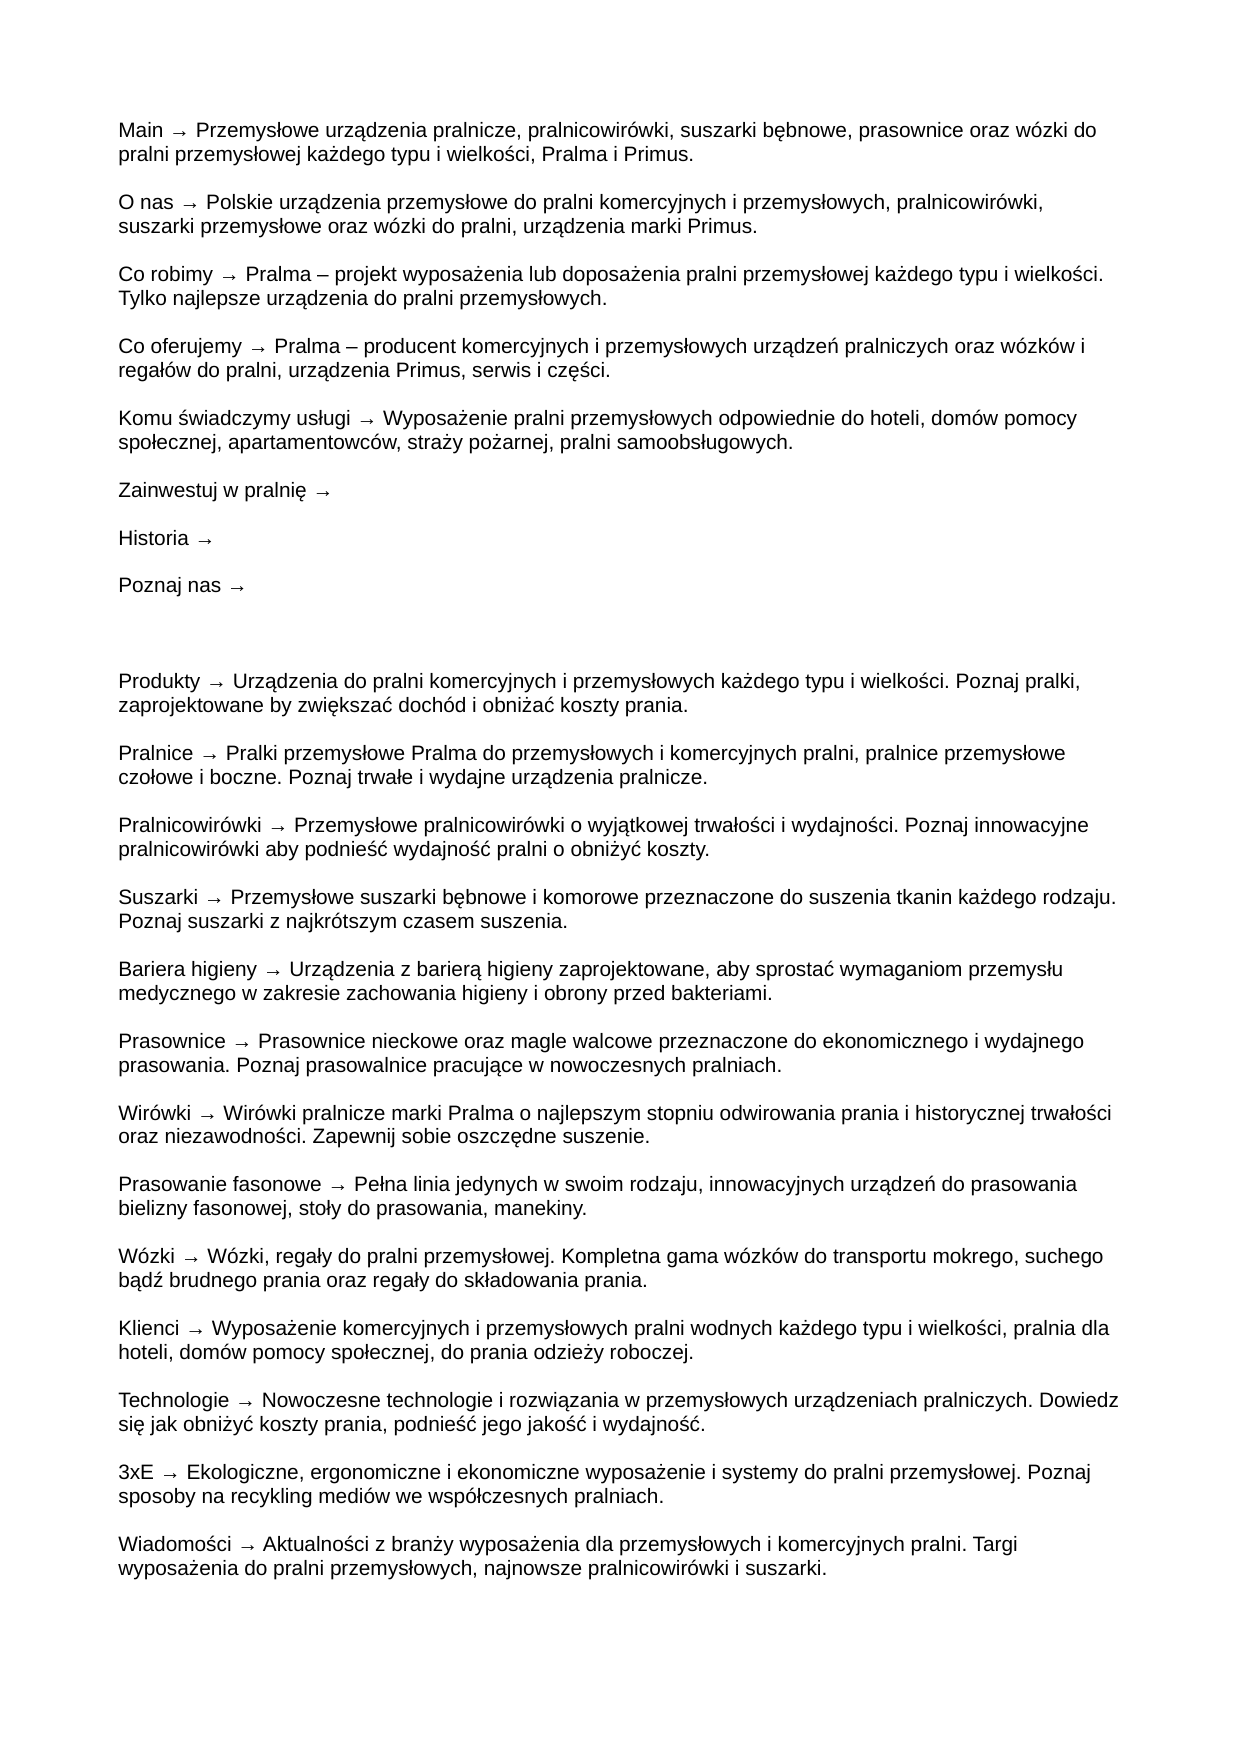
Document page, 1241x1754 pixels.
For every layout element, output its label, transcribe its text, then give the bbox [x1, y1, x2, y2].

text Technologie → Nowoczesne technologie i rozwiązania w przemysłowych urządzeniach pralniczych. Dowiedz się jak obniżyć koszty prania, podnieść jego jakość i wydajność. [118, 1388, 1122, 1436]
text Zainwestuj w pralnię → [118, 477, 1122, 501]
text Historia → [118, 525, 1122, 549]
text Produkty → Urządzenia do pralni komercyjnych i przemysłowych każdego typu i wielkości. Poznaj pralki, zaprojektowane by zwiększać dochód i obniżać koszty prania. [118, 669, 1122, 717]
text Main → Przemysłowe urządzenia pralnicze, pralnicowirówki, suszarki bębnowe, prasownice oraz wózki do pralni przemysłowej każdego typu i wielkości, Pralma i Primus. [118, 118, 1122, 166]
text Komu świadczymy usługi → Wyposażenie pralni przemysłowych odpowiednie do hoteli, domów pomocy społecznej, apartamentowców, straży pożarnej, pralni samoobsługowych. [118, 406, 1122, 453]
text Pralnicowirówki → Przemysłowe pralnicowirówki o wyjątkowej trwałości i wydajności. Poznaj innowacyjne pralnicowirówki aby podnieść wydajność pralni o obniżyć koszty. [118, 813, 1122, 861]
text Poznaj nas → [118, 573, 1122, 597]
text Bariera higieny → Urządzenia z barierą higieny zaprojektowane, aby sprostać wymaganiom przemysłu medycznego w zakresie zachowania higieny i obrony przed bakteriami. [118, 957, 1122, 1004]
text Wózki → Wózki, regały do pralni przemysłowej. Kompletna gama wózków do transportu mokrego, suchego bądź brudnego prania oraz regały do składowania prania. [118, 1244, 1122, 1292]
text Suszarki → Przemysłowe suszarki bębnowe i komorowe przeznaczone do suszenia tkanin każdego rodzaju. Poznaj suszarki z najkrótszym czasem suszenia. [118, 885, 1122, 933]
text O nas → Polskie urządzenia przemysłowe do pralni komercyjnych i przemysłowych, pralnicowirówki, suszarki przemysłowe oraz wózki do pralni, urządzenia marki Primus. [118, 190, 1122, 238]
text Wirówki → Wirówki pralnicze marki Pralma o najlepszym stopniu odwirowania prania i historycznej trwałości oraz niezawodności. Zapewnij sobie oszczędne suszenie. [118, 1100, 1122, 1148]
text Pralnice → Pralki przemysłowe Pralma do przemysłowych i komercyjnych pralni, pralnice przemysłowe czołowe i boczne. Poznaj trwałe i wydajne urządzenia pralnicze. [118, 741, 1122, 789]
text Prasowanie fasonowe → Pełna linia jedynych w swoim rodzaju, innowacyjnych urządzeń do prasowania bielizny fasonowej, stoły do prasowania, manekiny. [118, 1172, 1122, 1220]
text Co robimy → Pralma – projekt wyposażenia lub doposażenia pralni przemysłowej każdego typu i wielkości. Tylko najlepsze urządzenia do pralni przemysłowych. [118, 262, 1122, 310]
text 3xE → Ekologiczne, ergonomiczne i ekonomiczne wyposażenie i systemy do pralni przemysłowej. Poznaj sposoby na recykling mediów we współczesnych pralniach. [118, 1460, 1122, 1508]
text Prasownice → Prasownice nieckowe oraz magle walcowe przeznaczone do ekonomicznego i wydajnego prasowania. Poznaj prasowalnice pracujące w nowoczesnych pralniach. [118, 1028, 1122, 1076]
text Co oferujemy → Pralma – producent komercyjnych i przemysłowych urządzeń pralniczych oraz wózków i regałów do pralni, urządzenia Primus, serwis i części. [118, 334, 1122, 382]
text Klienci → Wyposażenie komercyjnych i przemysłowych pralni wodnych każdego typu i wielkości, pralnia dla hoteli, domów pomocy społecznej, do prania odzieży roboczej. [118, 1316, 1122, 1364]
text Wiadomości → Aktualności z branży wyposażenia dla przemysłowych i komercyjnych pralni. Targi wyposażenia do pralni przemysłowych, najnowsze pralnicowirówki i suszarki. [118, 1532, 1122, 1579]
